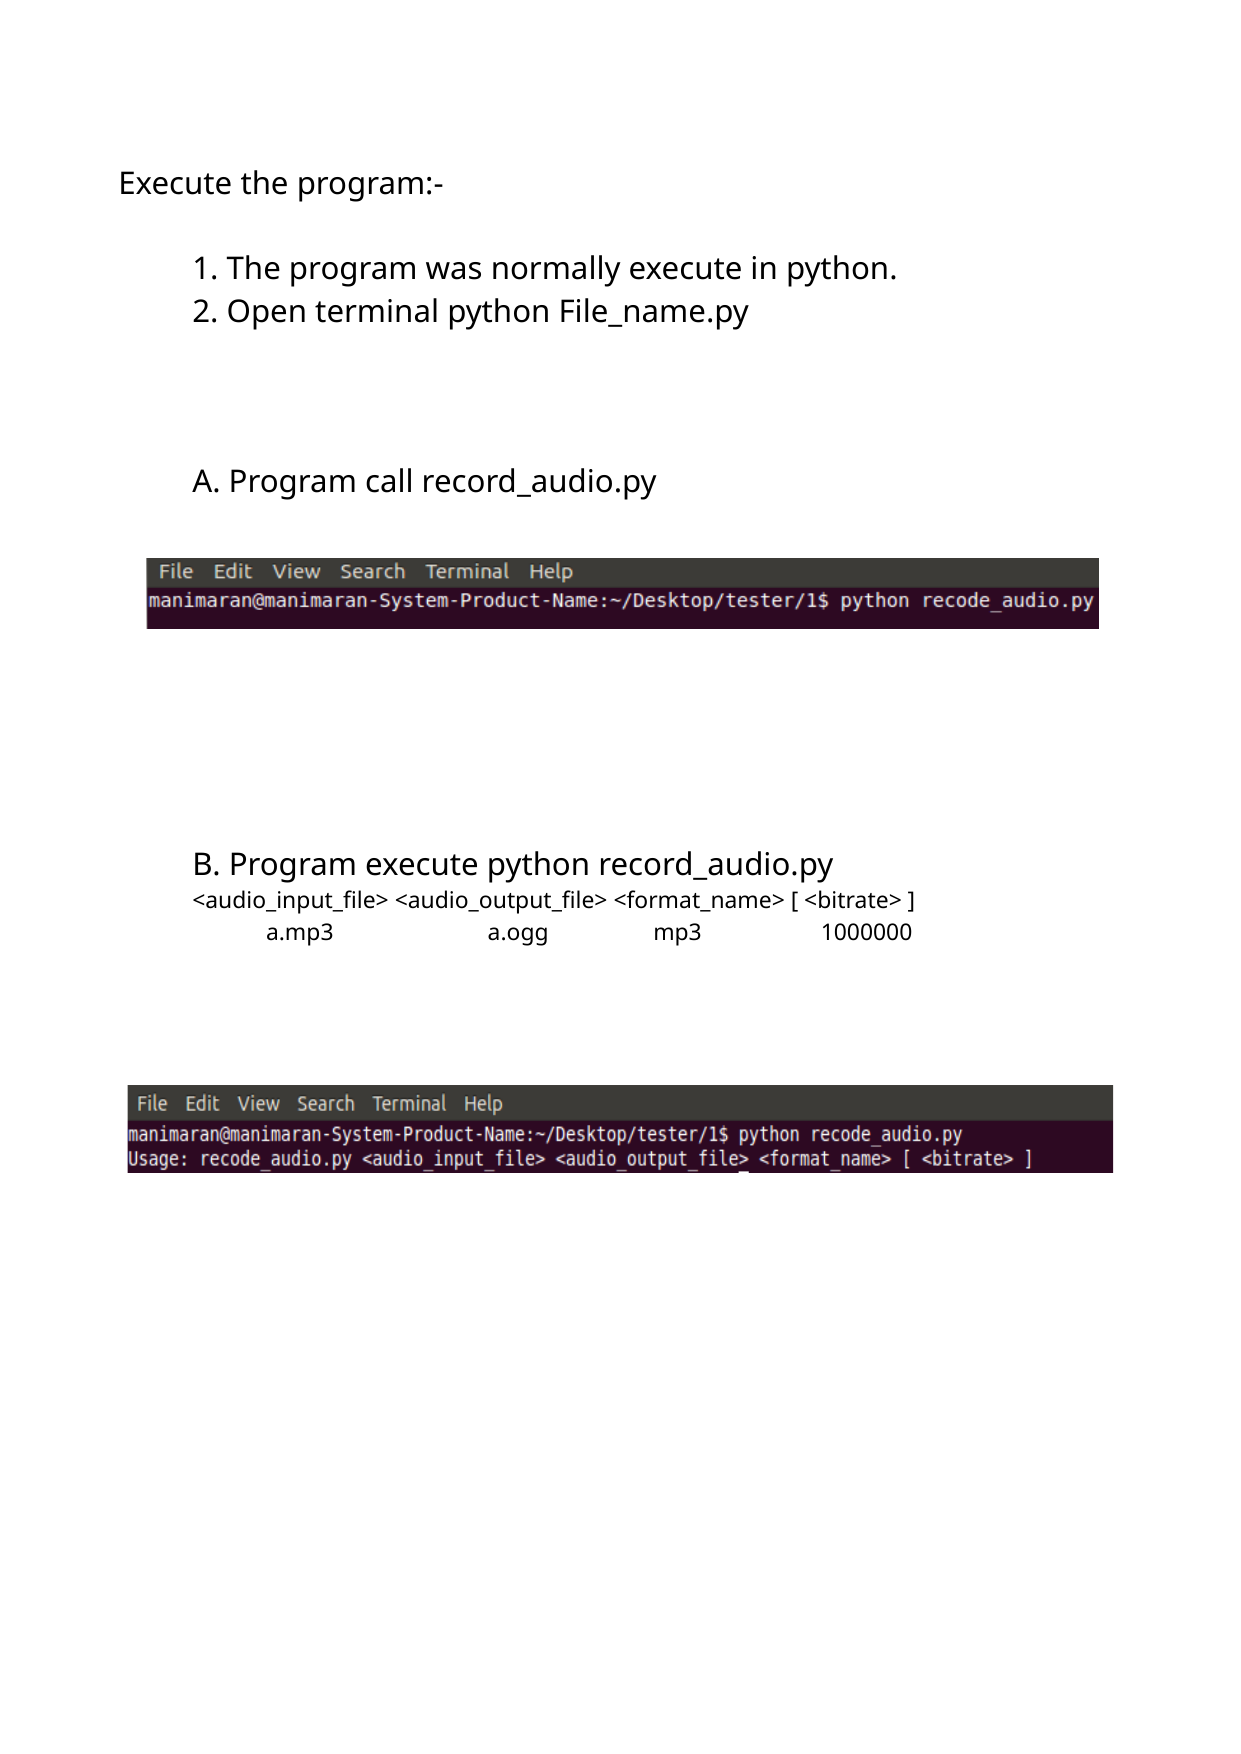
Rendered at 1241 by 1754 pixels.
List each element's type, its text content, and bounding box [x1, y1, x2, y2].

picture [146, 558, 1099, 629]
text a.mp3 a.ogg mp3 1000000 [118, 916, 1122, 947]
text Execute the program:- [118, 161, 1122, 203]
text A. Program call record_audio.py [118, 459, 1122, 502]
text 1. The program was normally execute in python. [118, 246, 1122, 288]
text <audio_input_file> <audio_output_file> <format_name> [ <bitrate> ] [118, 884, 1122, 916]
picture [127, 1085, 1114, 1173]
text 2. Open terminal python File_name.py [118, 288, 1122, 331]
text B. Program execute python record_audio.py [118, 842, 1122, 884]
